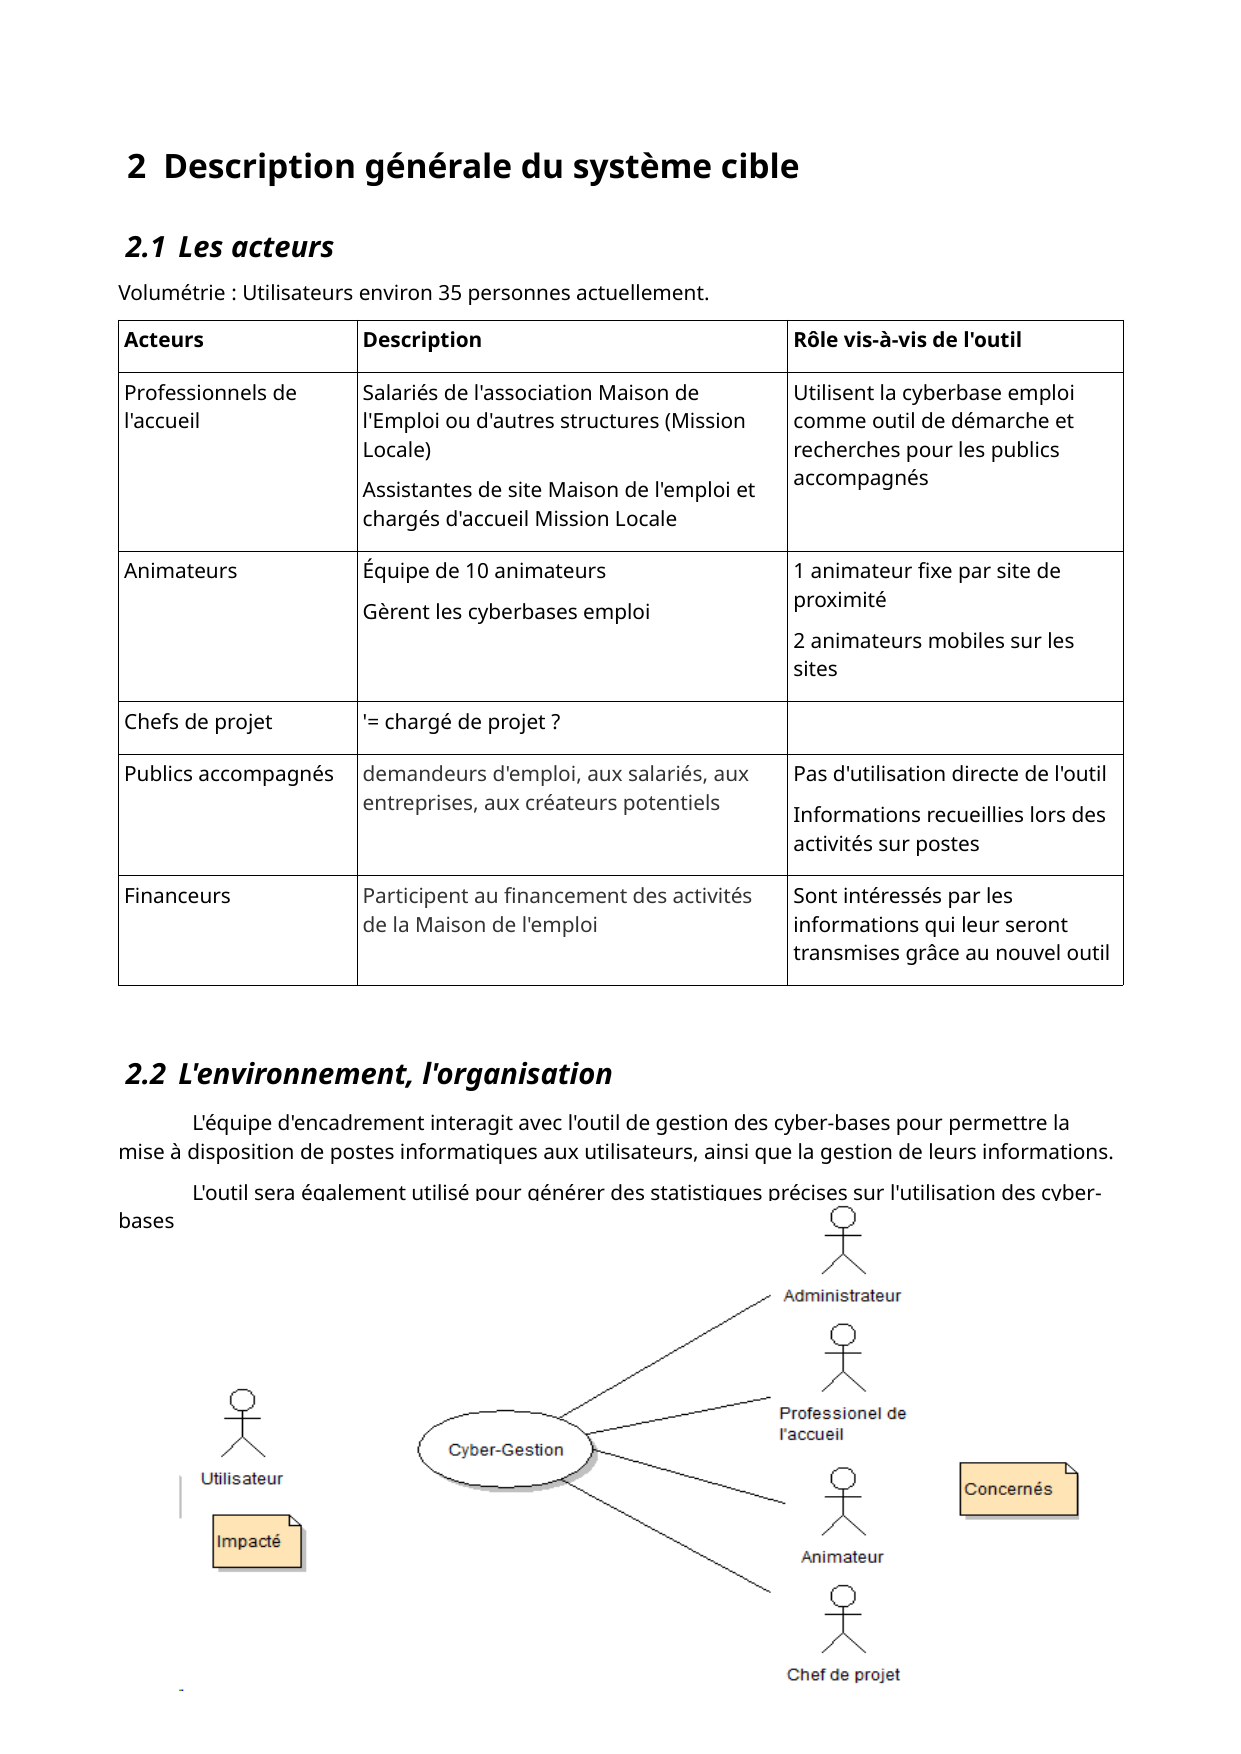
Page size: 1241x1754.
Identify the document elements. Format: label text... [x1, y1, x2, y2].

text L'équipe d'encadrement interagit avec l'outil de gestion des cyber-bases pour permettre la mise à disposition de postes informatiques aux utilisateurs, ainsi que la gestion de leurs informations. [118, 1106, 1122, 1166]
subtitle Les acteurs [118, 226, 1122, 266]
table_cell Participent au financement des activités de la Maison de l'emploi [358, 876, 787, 985]
table_cell Utilisent la cyberbase emploi comme outil de démarche et recherches pour les publics accompagnés [788, 373, 1123, 551]
table_header Rôle vis-à-vis de l'outil [788, 321, 1123, 372]
table_cell Professionnels de l'accueil [119, 373, 357, 551]
subtitle L'environnement, l'organisation [118, 1054, 1122, 1093]
text Volumétrie : Utilisateurs environ 35 personnes actuellement. [118, 278, 1122, 307]
table_cell Financeurs [119, 876, 357, 985]
table_cell Publics accompagnés [119, 755, 357, 875]
text L'outil sera également utilisé pour générer des statistiques précises sur l'utilisation des cyber-bases par les usagers. [118, 1178, 1122, 1235]
table_cell demandeurs d'emploi, aux salariés, aux entreprises, aux créateurs potentiels [358, 755, 787, 875]
table_cell Chefs de projet [119, 702, 357, 753]
table_cell Salariés de l'association Maison de l'Emploi ou d'autres structures (Mission Locale) Assistantes de site Maison de l'emploi et chargés d'accueil Mission Locale [358, 373, 787, 551]
table_cell Équipe de 10 animateurs Gèrent les cyberbases emploi [358, 552, 787, 701]
table_cell 1 animateur fixe par site de proximité 2 animateurs mobiles sur les sites [788, 552, 1123, 701]
table_cell '= chargé de projet ? [358, 702, 787, 753]
table_header Acteurs [119, 321, 357, 372]
table_header Description [358, 321, 787, 372]
table_cell Animateurs [119, 552, 357, 701]
subtitle Description générale du système cible [118, 143, 1122, 189]
table_cell Sont intéressés par les informations qui leur seront transmises grâce au nouvel outil [788, 876, 1123, 985]
table_cell [788, 702, 1123, 753]
table_cell Pas d'utilisation directe de l'outil Informations recueillies lors des activités sur postes [788, 755, 1123, 875]
